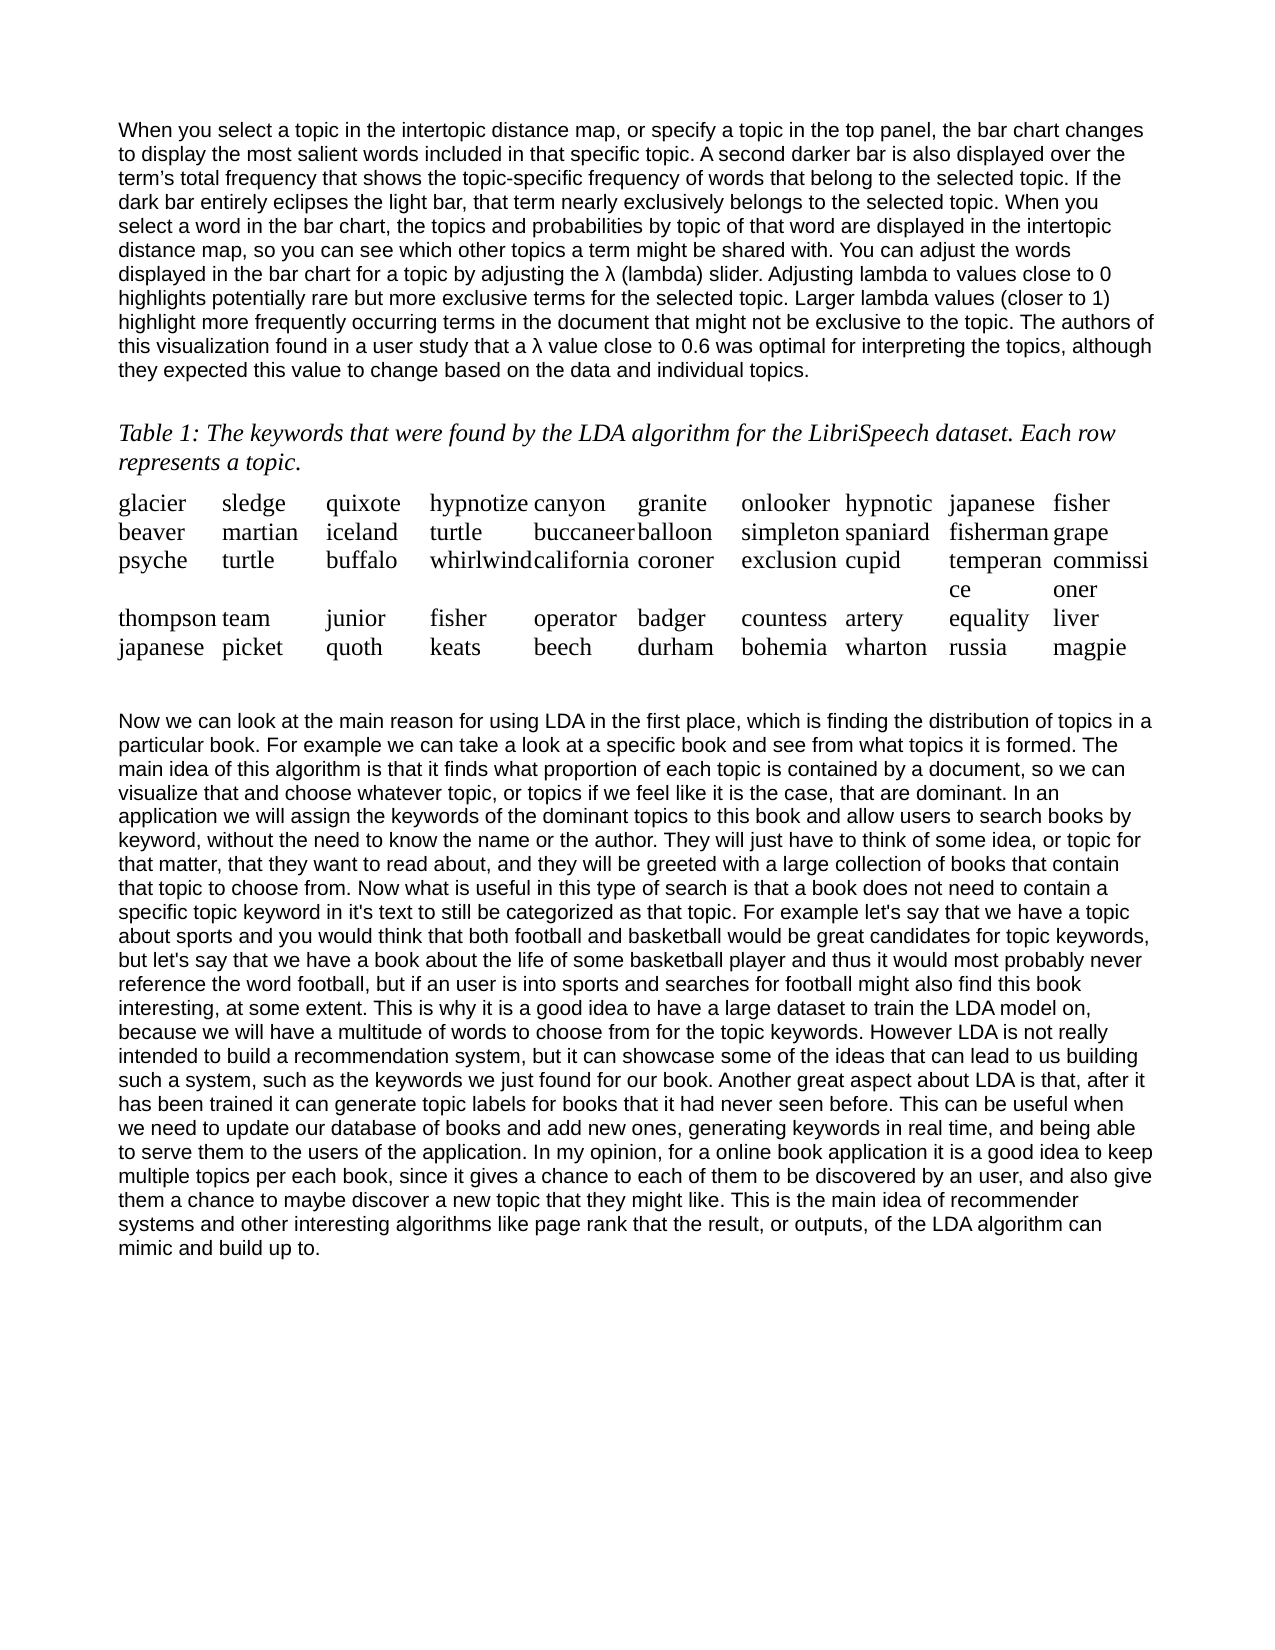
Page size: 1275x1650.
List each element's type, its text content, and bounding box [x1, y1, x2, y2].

table_cell turtle [222, 546, 326, 603]
table_cell simpleton [741, 517, 845, 546]
table_cell badger [638, 603, 741, 632]
table_cell quoth [326, 632, 429, 661]
table_cell artery [845, 603, 949, 632]
table_cell buccaneer [534, 517, 637, 546]
table_header fisher [1053, 488, 1157, 517]
table_cell fisher [430, 603, 533, 632]
table_cell california [534, 546, 637, 603]
table_cell temperance [949, 546, 1053, 603]
table_header glacier [118, 488, 222, 517]
table_cell commissioner [1053, 546, 1157, 603]
table_header japanese [949, 488, 1053, 517]
table_cell iceland [326, 517, 429, 546]
table_cell durham [638, 632, 741, 661]
table_cell turtle [430, 517, 533, 546]
table_cell magpie [1053, 632, 1157, 661]
table_cell russia [949, 632, 1053, 661]
table_cell bohemia [741, 632, 845, 661]
table_header canyon [534, 488, 637, 517]
table_cell coroner [638, 546, 741, 603]
table_cell spaniard [845, 517, 949, 546]
table_cell team [222, 603, 326, 632]
table_header hypnotic [845, 488, 949, 517]
table_header granite [638, 488, 741, 517]
table_cell balloon [638, 517, 741, 546]
table_header onlooker [741, 488, 845, 517]
text When you select a topic in the intertopic distance map, or specify a topic in the top panel, the bar chart changes to display the most salient words included in that specific topic. A second darker bar is also displayed over the term’s total frequency that shows the topic-specific frequency of words that belong to the selected topic. If the dark bar entirely eclipses the light bar, that term nearly exclusively belongs to the selected topic. When you select a word in the bar chart, the topics and probabilities by topic of that word are displayed in the intertopic distance map, so you can see which other topics a term might be shared with. You can adjust the words displayed in the bar chart for a topic by adjusting the λ (lambda) slider. Adjusting lambda to values close to 0 highlights potentially rare but more exclusive terms for the selected topic. Larger lambda values (closer to 1) highlight more frequently occurring terms in the document that might not be exclusive to the topic. The authors of this visualization found in a user study that a λ value close to 0.6 was optimal for interpreting the topics, although they expected this value to change based on the data and individual topics. [118, 118, 1157, 382]
table_cell picket [222, 632, 326, 661]
table_cell keats [430, 632, 533, 661]
table_cell junior [326, 603, 429, 632]
table_cell thompson [118, 603, 222, 632]
table_cell japanese [118, 632, 222, 661]
table_header sledge [222, 488, 326, 517]
text Now we can look at the main reason for using LDA in the first place, which is finding the distribution of topics in a particular book. For example we can take a look at a specific book and see from what topics it is formed. The main idea of this algorithm is that it finds what proportion of each topic is contained by a document, so we can visualize that and choose whatever topic, or topics if we feel like it is the case, that are dominant. In an application we will assign the keywords of the dominant topics to this book and allow users to search books by keyword, without the need to know the name or the author. They will just have to think of some idea, or topic for that matter, that they want to read about, and they will be greeted with a large collection of books that contain that topic to choose from. Now what is useful in this type of search is that a book does not need to contain a specific topic keyword in it's text to still be categorized as that topic. For example let's say that we have a topic about sports and you would think that both football and basketball would be great candidates for topic keywords, but let's say that we have a book about the life of some basketball player and thus it would most probably never reference the word football, but if an user is into sports and searches for football might also find this book interesting, at some extent. This is why it is a good idea to have a large dataset to train the LDA model on, because we will have a multitude of words to choose from for the topic keywords. However LDA is not really intended to build a recommendation system, but it can showcase some of the ideas that can lead to us building such a system, such as the keywords we just found for our book. Another great aspect about LDA is that, after it has been trained it can generate topic labels for books that it had never seen before. This can be useful when we need to update our database of books and add new ones, generating keywords in real time, and being able to serve them to the users of the application. In my opinion, for a online book application it is a good idea to keep multiple topics per each book, since it gives a chance to each of them to be discovered by an user, and also give them a chance to maybe discover a new topic that they might like. This is the main idea of recommender systems and other interesting algorithms like page rank that the result, or outputs, of the LDA algorithm can mimic and build up to. [118, 708, 1157, 1259]
table_cell grape [1053, 517, 1157, 546]
table_cell fisherman [949, 517, 1053, 546]
table_cell psyche [118, 546, 222, 603]
table_cell cupid [845, 546, 949, 603]
table_cell wharton [845, 632, 949, 661]
table_cell countess [741, 603, 845, 632]
table_cell liver [1053, 603, 1157, 632]
text Table 1: The keywords that were found by the LDA algorithm for the LibriSpeech dataset. Each row represents a topic. [118, 418, 1157, 476]
table_cell beaver [118, 517, 222, 546]
table_cell whirlwind [430, 546, 533, 603]
table_cell martian [222, 517, 326, 546]
table_cell exclusion [741, 546, 845, 603]
table_cell buffalo [326, 546, 429, 603]
table_cell operator [534, 603, 637, 632]
table_cell equality [949, 603, 1053, 632]
table_header hypnotize [430, 488, 533, 517]
table_cell beech [534, 632, 637, 661]
table_header quixote [326, 488, 429, 517]
